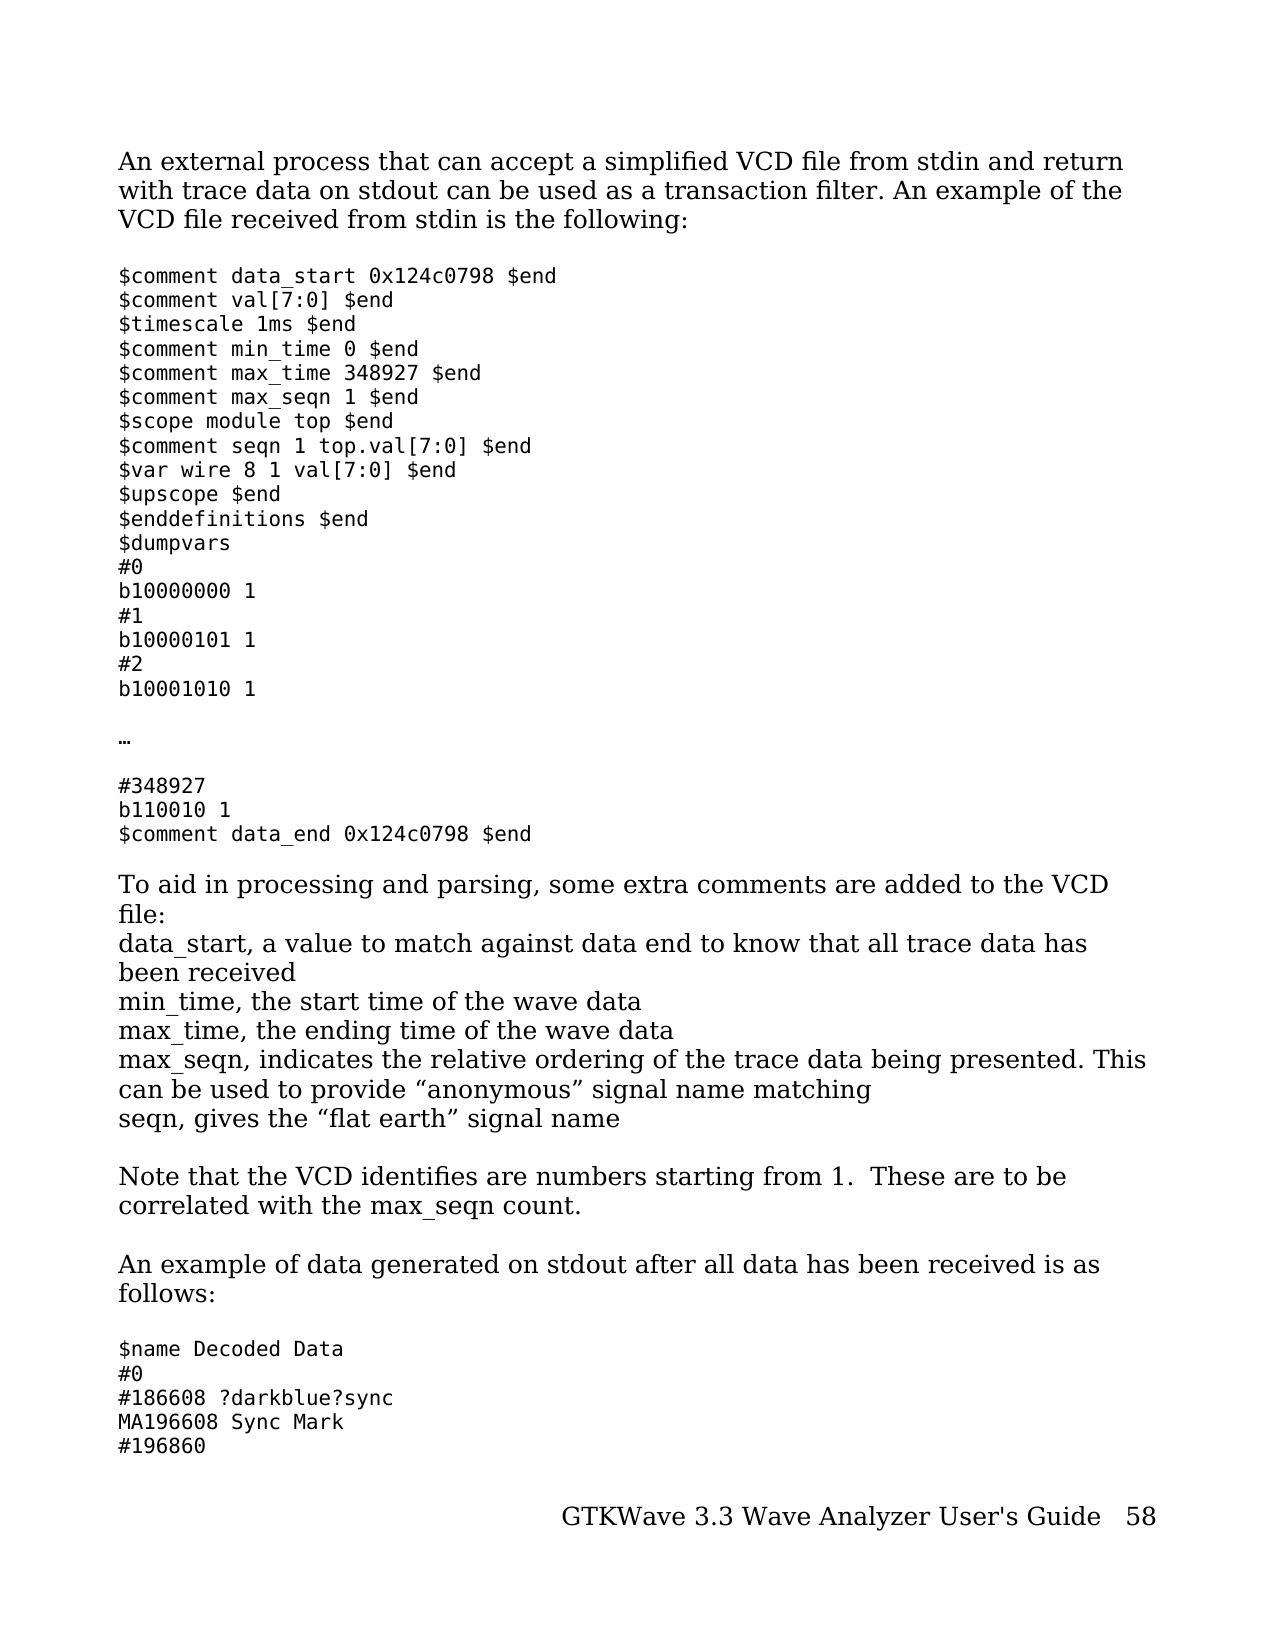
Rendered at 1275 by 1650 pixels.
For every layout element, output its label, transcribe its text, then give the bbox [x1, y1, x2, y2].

text max_time, the ending time of the wave data [118, 1017, 1157, 1046]
text $dumpvars [118, 531, 1157, 555]
text $comment min_time 0 $end [118, 337, 1157, 361]
text b110010 1 [118, 798, 1157, 822]
text $comment data_end 0x124c0798 $end [118, 822, 1157, 846]
text min_time, the start time of the wave data [118, 987, 1157, 1017]
text b10000000 1 [118, 579, 1157, 604]
text $var wire 8 1 val[7:0] $end [118, 458, 1157, 482]
text Note that the VCD identifies are numbers starting from 1. These are to be correlated with the max_seqn count. [118, 1162, 1157, 1221]
text #2 [118, 652, 1157, 677]
text $enddefinitions $end [118, 507, 1157, 531]
text $timescale 1ms $end [118, 312, 1157, 337]
text data_start, a value to match against data end to know that all trace data has been received [118, 929, 1157, 987]
text To aid in processing and parsing, some extra comments are added to the VCD file: [118, 871, 1157, 929]
text #1 [118, 604, 1157, 628]
text … [118, 725, 1157, 749]
text #186608 ?darkblue?sync [118, 1386, 1157, 1410]
text #0 [118, 555, 1157, 579]
text $comment max_seqn 1 $end [118, 385, 1157, 409]
text b10000101 1 [118, 628, 1157, 652]
text #348927 [118, 774, 1157, 798]
text seqn, gives the “flat earth” signal name [118, 1104, 1157, 1133]
text $name Decoded Data [118, 1337, 1157, 1362]
text b10001010 1 [118, 677, 1157, 701]
text $comment data_start 0x124c0798 $end [118, 264, 1157, 288]
text max_seqn, indicates the relative ordering of the trace data being presented. This can be used to provide “anonymous” signal name matching [118, 1046, 1157, 1104]
text An external process that can accept a simplified VCD file from stdin and return with trace data on stdout can be used as a transaction filter. An example of the VCD file received from stdin is the following: [118, 147, 1157, 235]
text $upscope $end [118, 482, 1157, 507]
text #196860 [118, 1434, 1157, 1459]
text $comment seqn 1 top.val[7:0] $end [118, 434, 1157, 458]
text An example of data generated on stdout after all data has been received is as follows: [118, 1250, 1157, 1308]
text $comment max_time 348927 $end [118, 361, 1157, 385]
text #0 [118, 1362, 1157, 1386]
text $scope module top $end [118, 409, 1157, 434]
text $comment val[7:0] $end [118, 288, 1157, 312]
text MA196608 Sync Mark [118, 1410, 1157, 1434]
